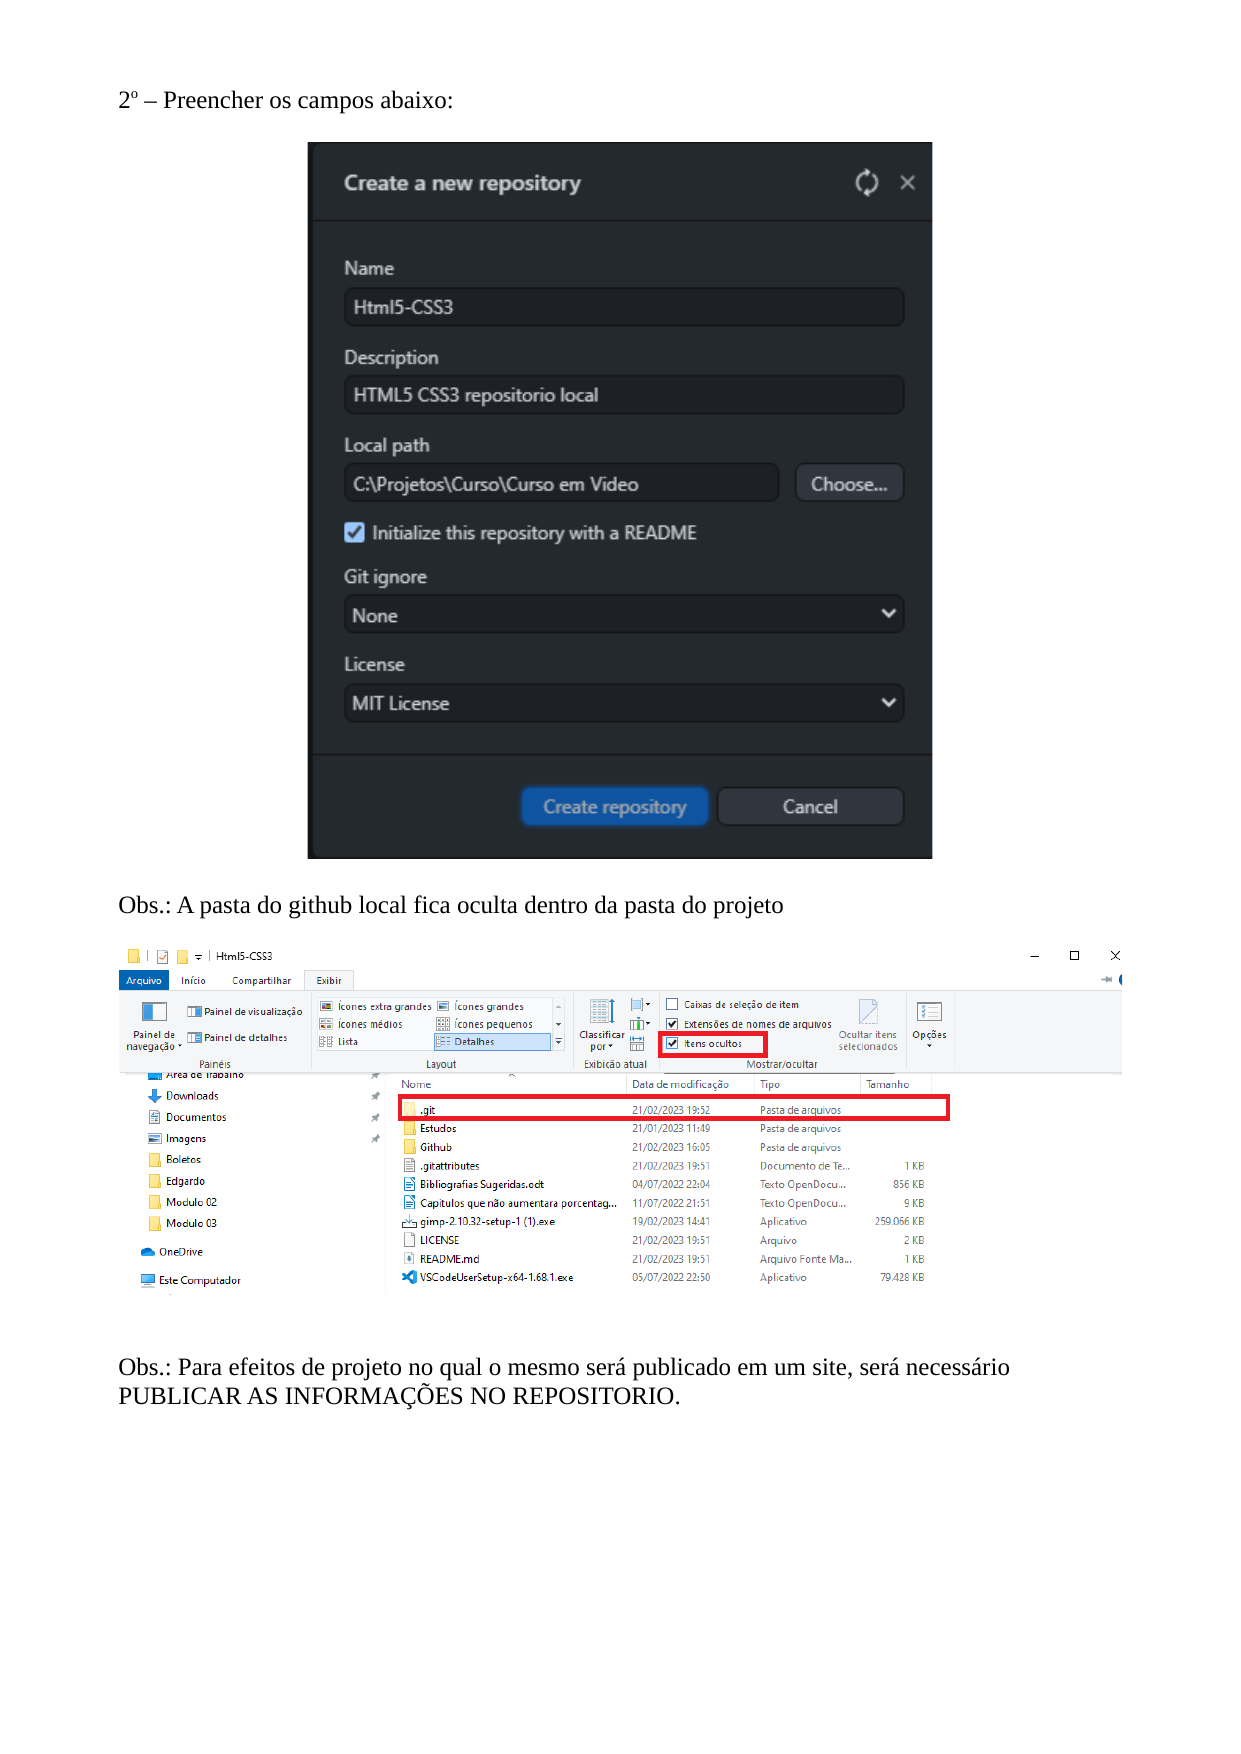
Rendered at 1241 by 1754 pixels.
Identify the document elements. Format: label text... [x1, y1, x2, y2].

picture [307, 142, 933, 859]
text Obs.: Para efeitos de projeto no qual o mesmo será publicado em um site, será necessário PUBLICAR AS INFORMAÇÕES NO REPOSITORIO. [118, 1352, 1122, 1410]
picture [118, 944, 1123, 1295]
text Obs.: A pasta do github local fica oculta dentro da pasta do projeto [118, 890, 1122, 919]
text 2o – Preencher os campos abaixo: [118, 85, 1122, 114]
